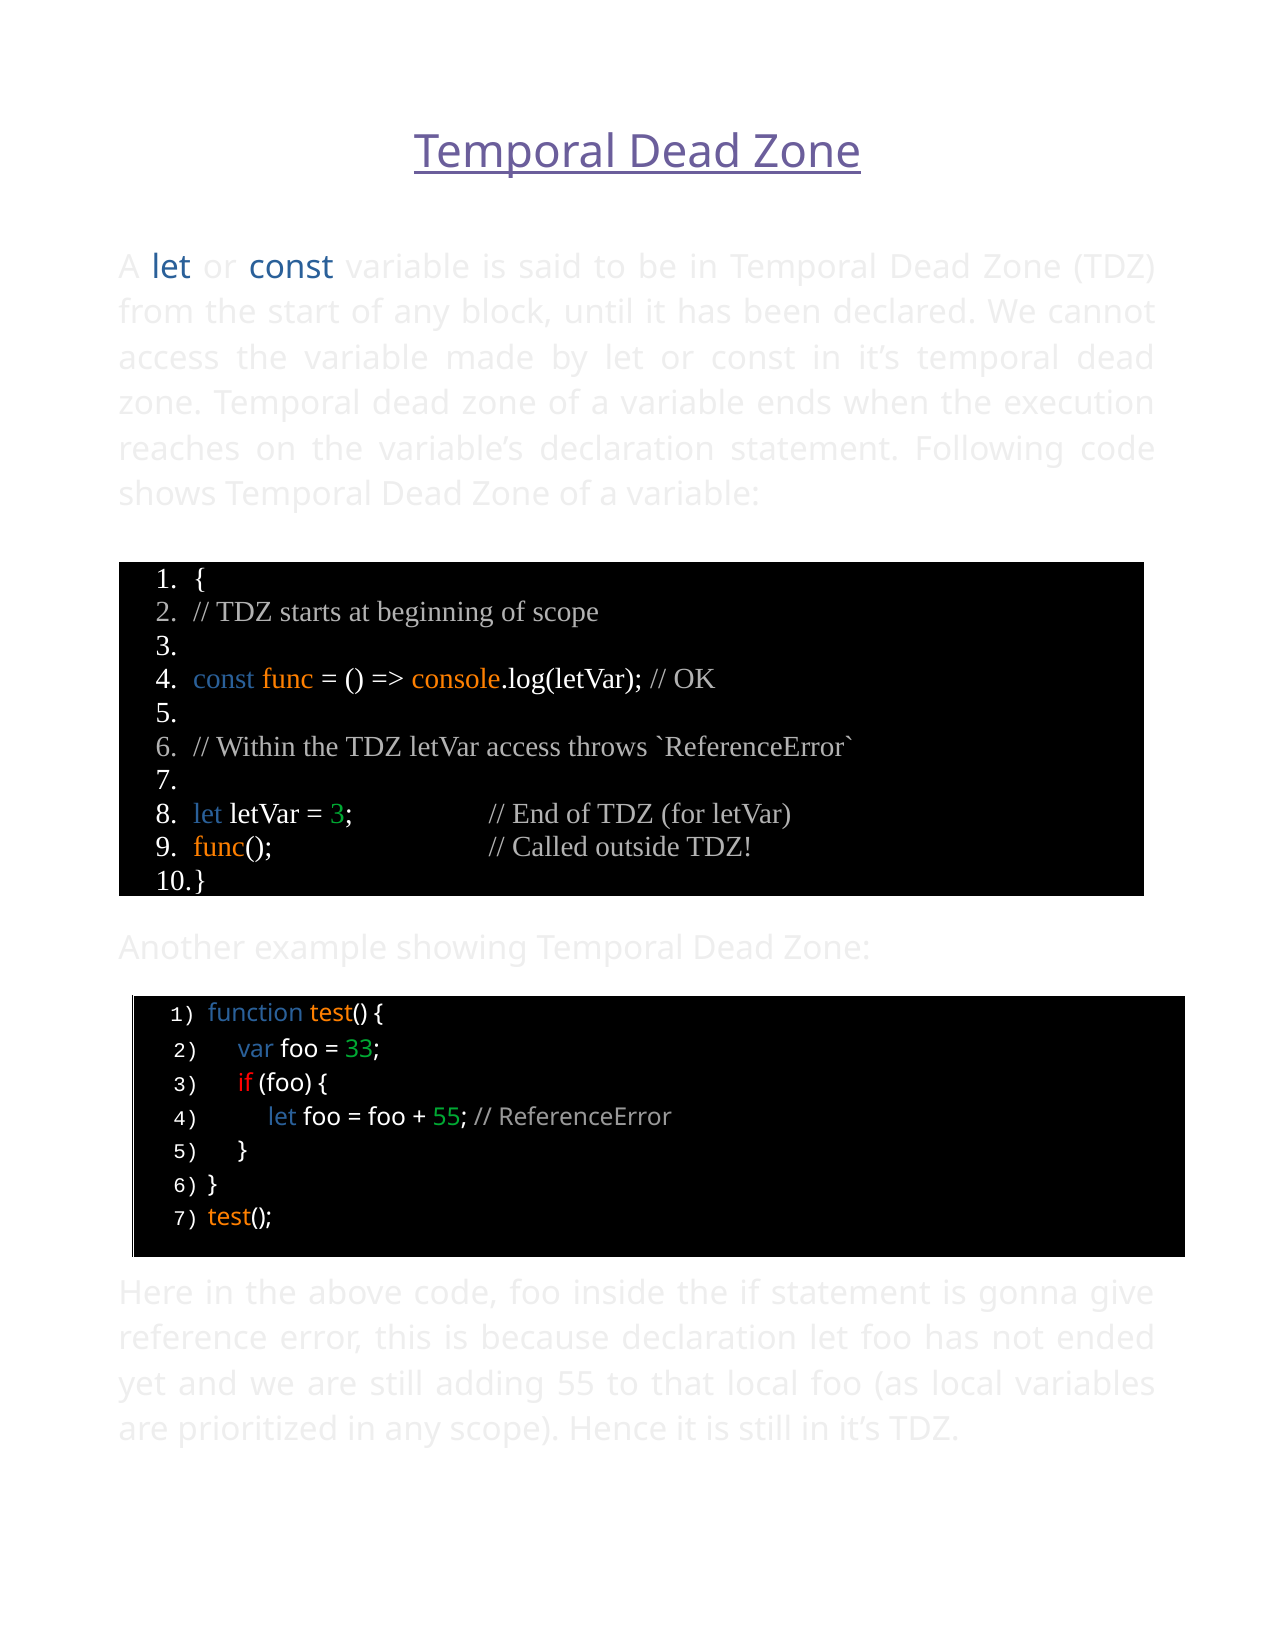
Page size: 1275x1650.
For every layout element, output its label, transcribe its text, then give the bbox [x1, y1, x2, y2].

list function test() { [170, 996, 1185, 1029]
text Here in the above code, foo inside the if statement is gonna give reference error, this is because declaration let foo has not ended yet and we are still adding 55 to that local foo (as local variables are prioritized in any scope). Hence it is still in it’s TDZ. [118, 1242, 1157, 1450]
list } [155, 863, 1144, 896]
list { [155, 562, 1144, 594]
list if (foo) { [171, 1062, 1185, 1096]
list // Within the TDZ letVar access throws `ReferenceError` [155, 729, 1144, 762]
list let foo = foo + 55; // ReferenceError [171, 1096, 1185, 1129]
list func(); // Called outside TDZ! [155, 829, 1144, 863]
text A let or const variable is said to be in Temporal Dead Zone (TDZ) from the start of any block, until it has been declared. We cannot access the variable made by let or const in it’s temporal dead zone. Temporal dead zone of a variable ends when the execution reaches on the variable’s declaration statement. Following code shows Temporal Dead Zone of a variable: [118, 243, 1157, 515]
list var foo = 33; [171, 1030, 1185, 1062]
list const func = () => console.log(letVar); // OK [155, 662, 1144, 695]
text Another example showing Temporal Dead Zone: [118, 924, 1157, 969]
list test(); [171, 1197, 1185, 1236]
list } [171, 1129, 1185, 1163]
list } [171, 1163, 1185, 1197]
list // TDZ starts at beginning of scope [155, 594, 1144, 628]
list let letVar = 3; // End of TDZ (for letVar) [155, 796, 1144, 829]
text Temporal Dead Zone [118, 118, 1157, 181]
